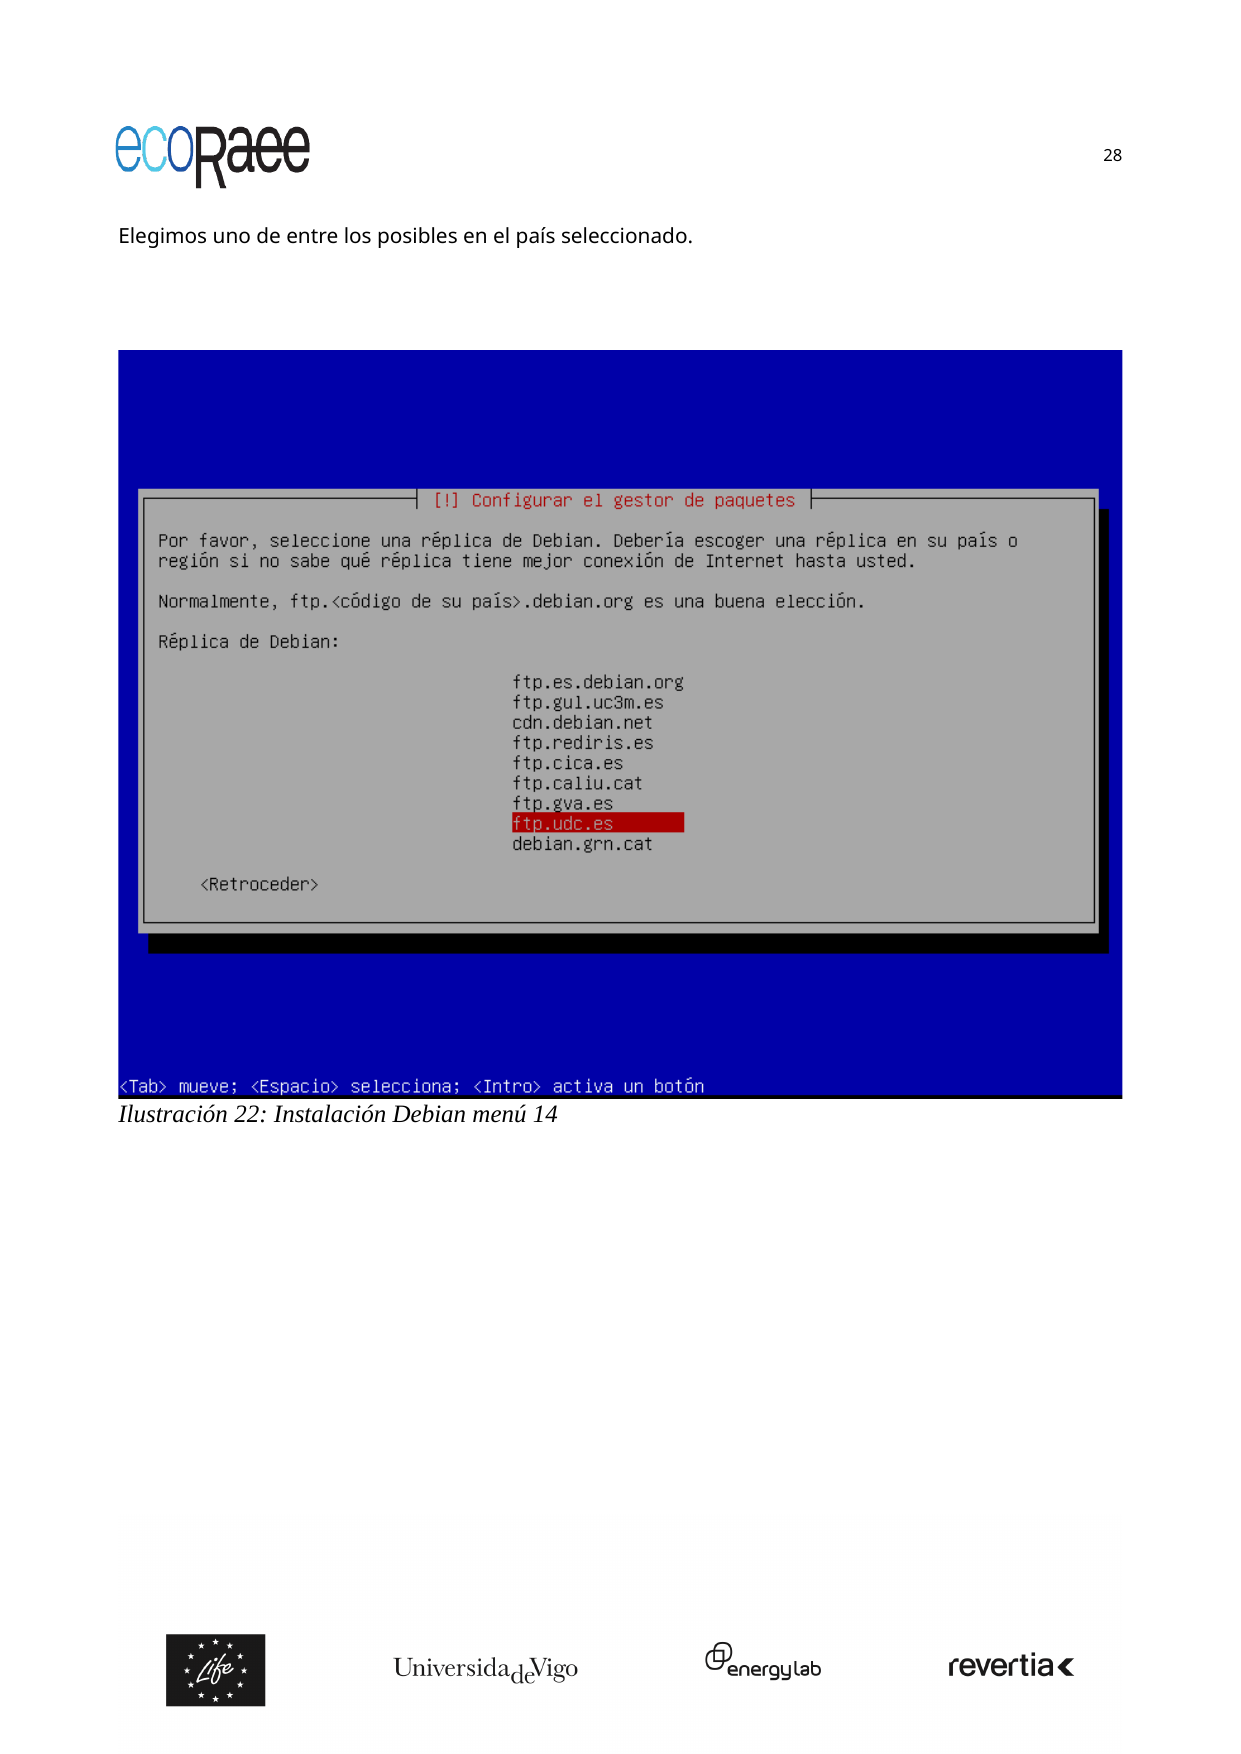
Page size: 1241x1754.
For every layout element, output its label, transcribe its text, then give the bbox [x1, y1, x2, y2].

picture [118, 350, 1123, 1099]
picture [114, 124, 311, 190]
picture [118, 1514, 1123, 1754]
text Elegimos uno de entre los posibles en el país seleccionado. [118, 221, 1122, 250]
text Ilustración 22: Instalación Debian menú 14 [118, 1099, 1122, 1128]
